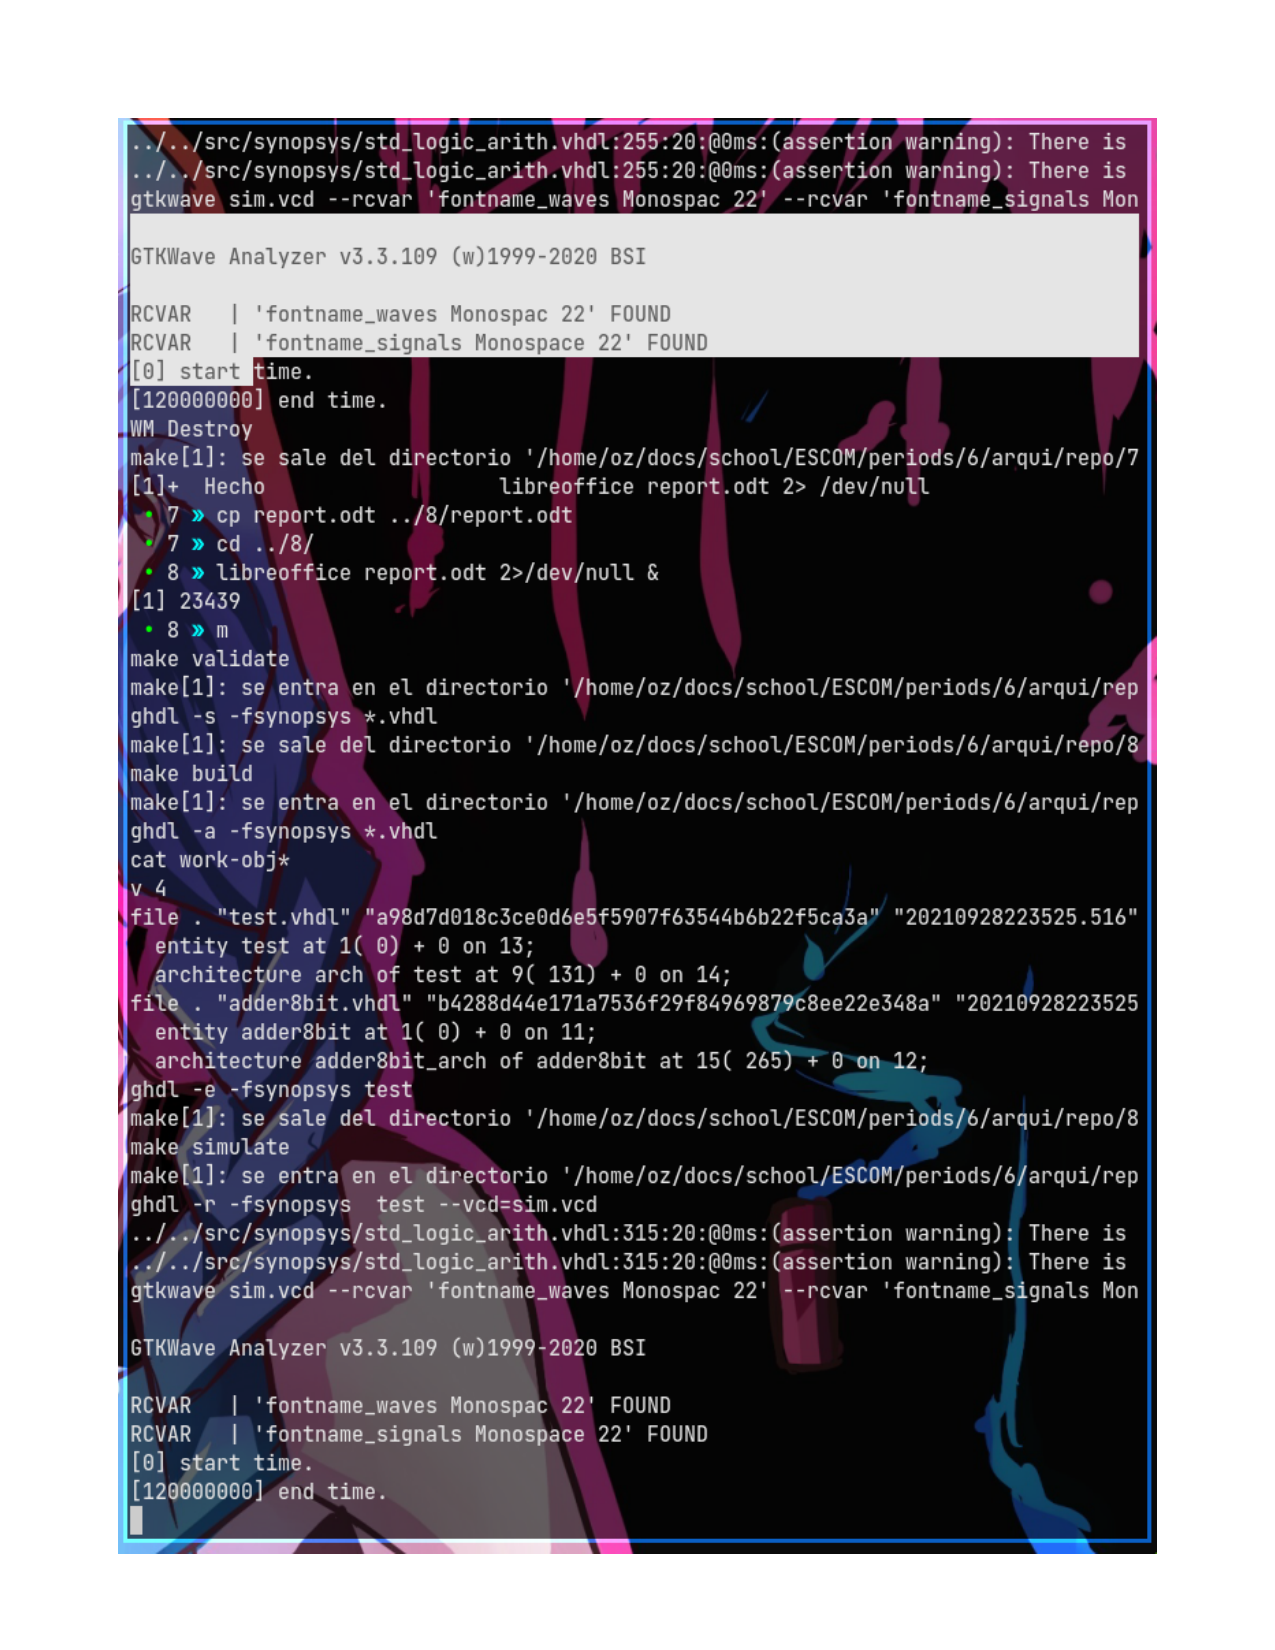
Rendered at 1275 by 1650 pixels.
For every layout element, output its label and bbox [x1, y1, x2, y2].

picture [118, 118, 1157, 1554]
